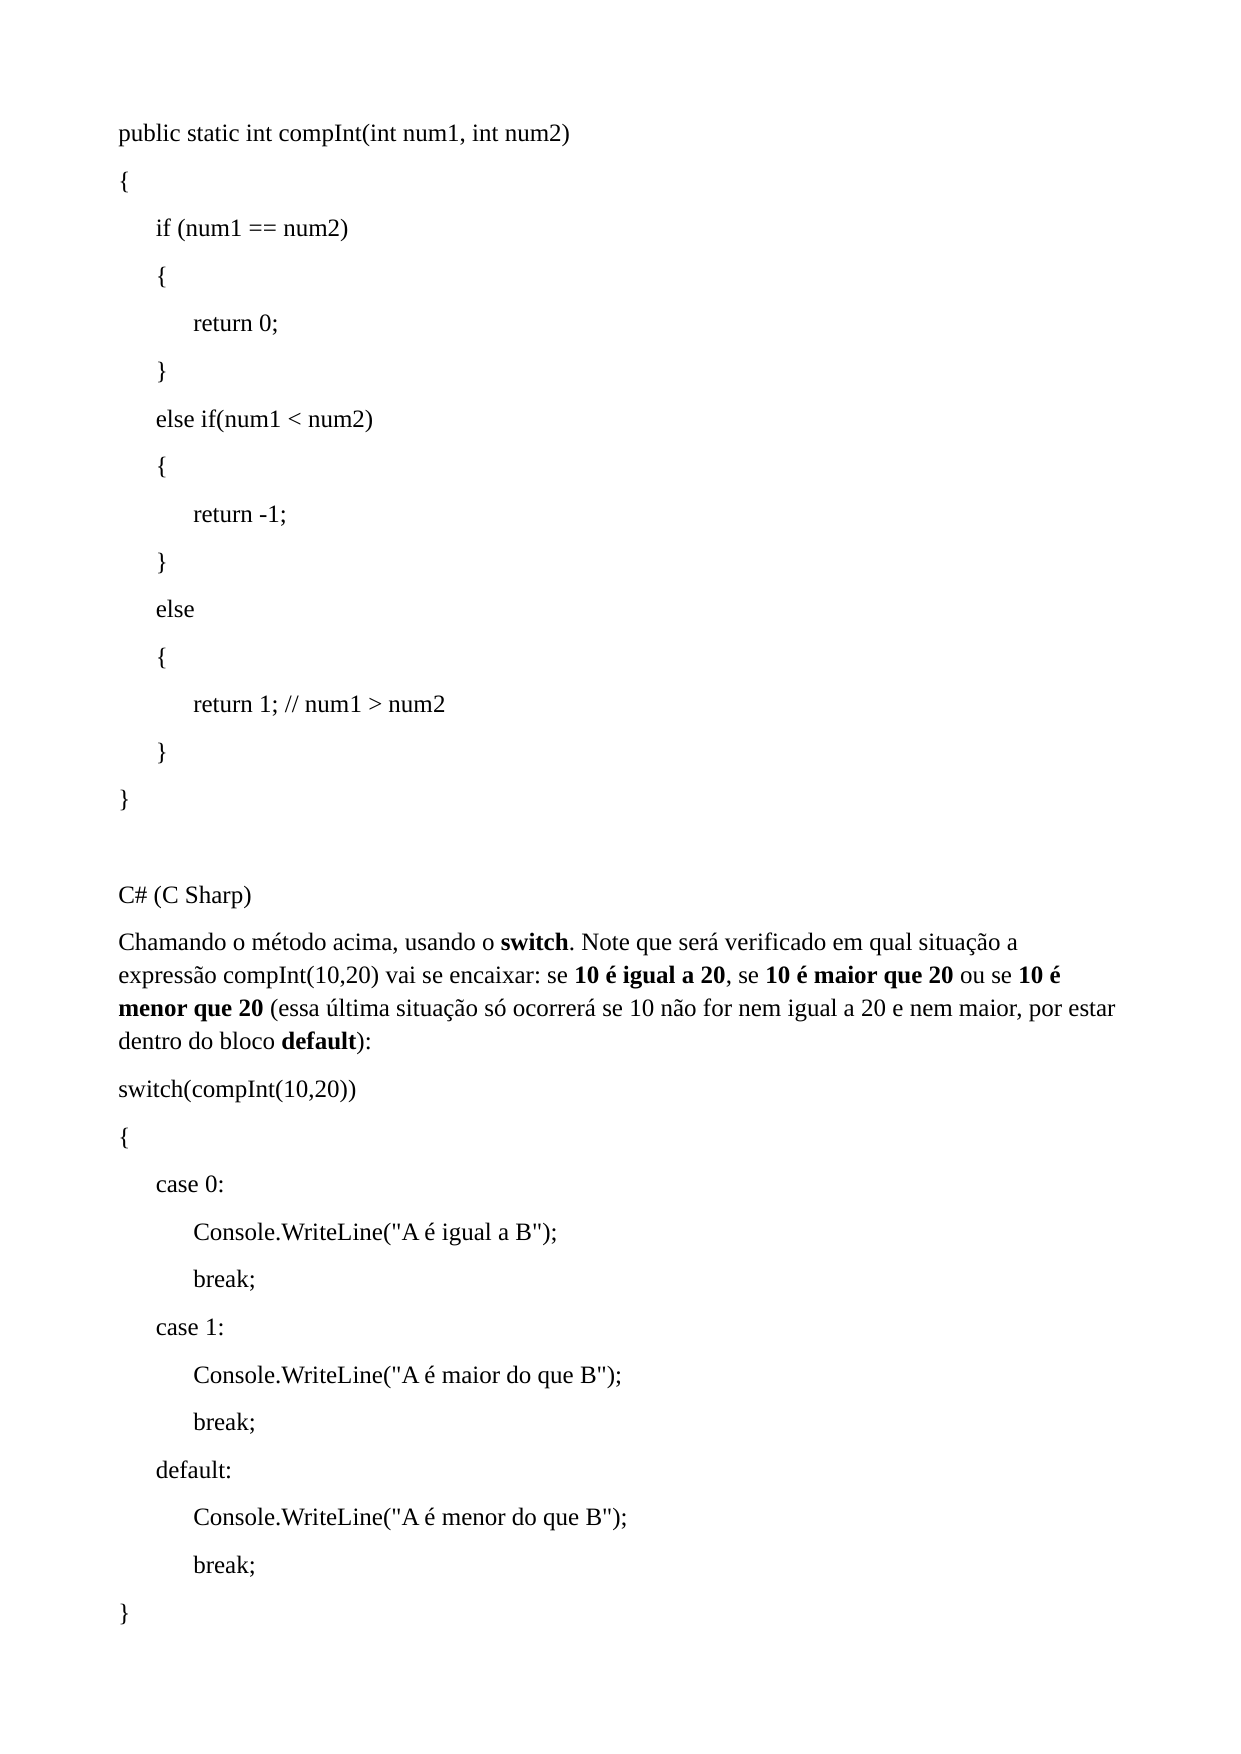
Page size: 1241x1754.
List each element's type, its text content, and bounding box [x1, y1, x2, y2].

text else if(num1 < num2) [118, 404, 1122, 432]
text C# (C Sharp) [118, 880, 1122, 908]
text case 1: [118, 1312, 1122, 1341]
text break; [118, 1407, 1122, 1436]
text else [118, 594, 1122, 623]
text case 0: [118, 1169, 1122, 1198]
text return 0; [118, 308, 1122, 337]
text return 1; // num1 > num2 [118, 689, 1122, 718]
text switch(compInt(10,20)) [118, 1074, 1122, 1103]
text if (num1 == num2) [118, 213, 1122, 242]
text { [118, 451, 1122, 480]
text break; [118, 1550, 1122, 1579]
text default: [118, 1455, 1122, 1484]
text { [118, 166, 1122, 194]
text Console.WriteLine("A é igual a B"); [118, 1217, 1122, 1246]
text } [118, 356, 1122, 385]
text { [118, 261, 1122, 290]
text { [118, 1122, 1122, 1150]
text Console.WriteLine("A é menor do que B"); [118, 1502, 1122, 1531]
text } [118, 1598, 1122, 1626]
text } [118, 737, 1122, 766]
text Chamando o método acima, usando o switch. Note que será verificado em qual situação a expressão compInt(10,20) vai se encaixar: se 10 é igual a 20, se 10 é maior que 20 ou se 10 é menor que 20 (essa última situação só ocorrerá se 10 não for nem igual a 20 e nem maior, por estar dentro do bloco default): [118, 927, 1122, 1055]
text { [118, 642, 1122, 671]
text return -1; [118, 499, 1122, 528]
text break; [118, 1264, 1122, 1293]
text Console.WriteLine("A é maior do que B"); [118, 1360, 1122, 1388]
text public static int compInt(int num1, int num2) [118, 118, 1122, 147]
text } [118, 547, 1122, 575]
text } [118, 784, 1122, 813]
